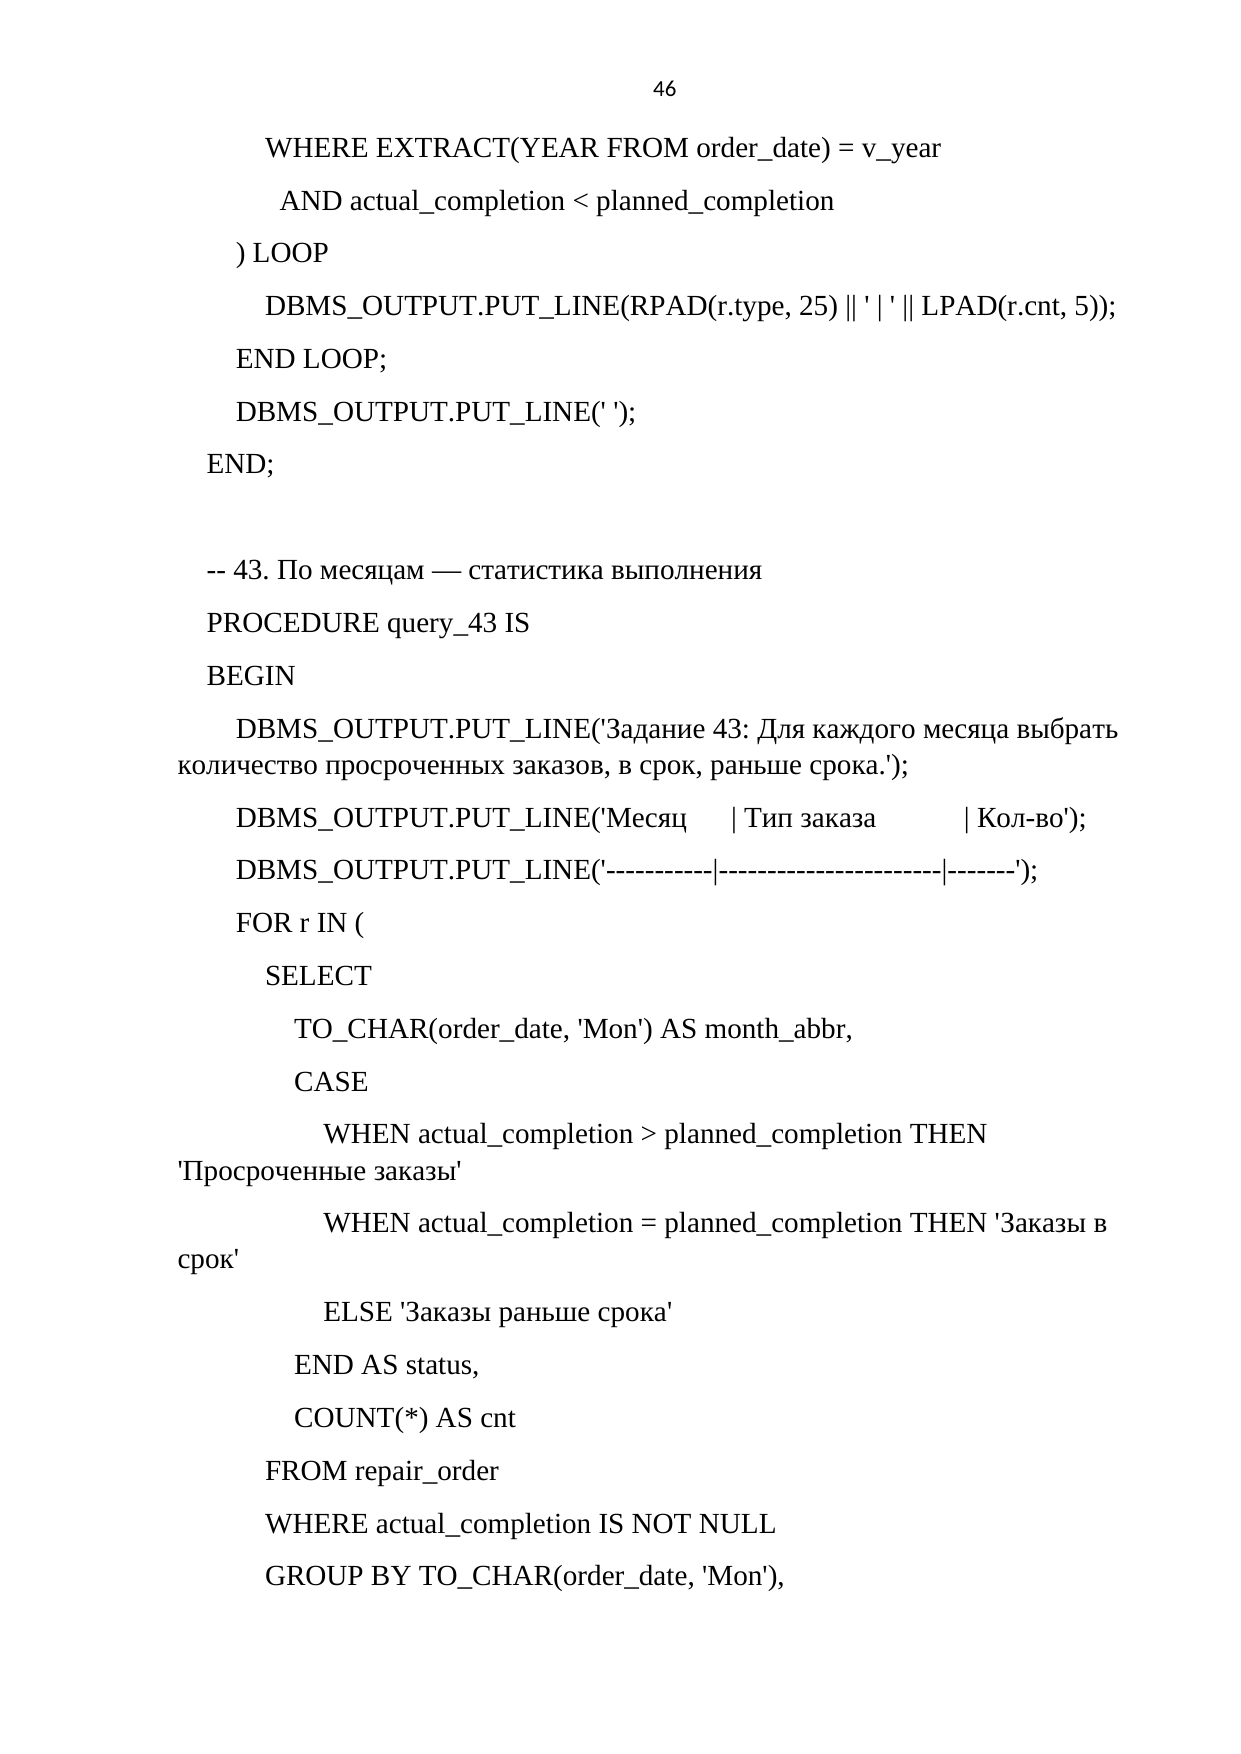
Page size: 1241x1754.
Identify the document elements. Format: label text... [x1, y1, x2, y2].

text GROUP BY TO_CHAR(order_date, 'Mon'), [177, 1558, 1152, 1592]
text END LOOP; [177, 341, 1152, 374]
text FROM repair_order [177, 1453, 1152, 1486]
text END; [177, 447, 1152, 480]
text BEGIN [177, 658, 1152, 691]
text DBMS_OUTPUT.PUT_LINE(' '); [177, 394, 1152, 427]
text -- 43. По месяцам — статистика выполнения [177, 552, 1152, 586]
text DBMS_OUTPUT.PUT_LINE('-----------|-----------------------|-------'); [177, 852, 1152, 886]
text DBMS_OUTPUT.PUT_LINE(RPAD(r.type, 25) || ' | ' || LPAD(r.cnt, 5)); [177, 288, 1152, 322]
text TO_CHAR(order_date, 'Mon') AS month_abbr, [177, 1011, 1152, 1044]
text SELECT [177, 958, 1152, 992]
text ) LOOP [177, 235, 1152, 269]
text FOR r IN ( [177, 905, 1152, 939]
text COUNT(*) AS cnt [177, 1400, 1152, 1434]
text DBMS_OUTPUT.PUT_LINE('Задание 43: Для каждого месяца выбрать количество просроченных заказов, в срок, раньше срока.'); [177, 711, 1152, 780]
text CASE [177, 1064, 1152, 1097]
text DBMS_OUTPUT.PUT_LINE('Месяц | Тип заказа | Кол-во'); [177, 800, 1152, 833]
text AND actual_completion < planned_completion [177, 183, 1152, 216]
text END AS status, [177, 1347, 1152, 1381]
text WHERE EXTRACT(YEAR FROM order_date) = v_year [177, 130, 1152, 163]
text PROCEDURE query_43 IS [177, 605, 1152, 639]
text WHEN actual_completion > planned_completion THEN 'Просроченные заказы' [177, 1117, 1152, 1186]
text WHEN actual_completion = planned_completion THEN 'Заказы в срок' [177, 1206, 1152, 1275]
text ELSE 'Заказы раньше срока' [177, 1294, 1152, 1328]
text WHERE actual_completion IS NOT NULL [177, 1506, 1152, 1539]
